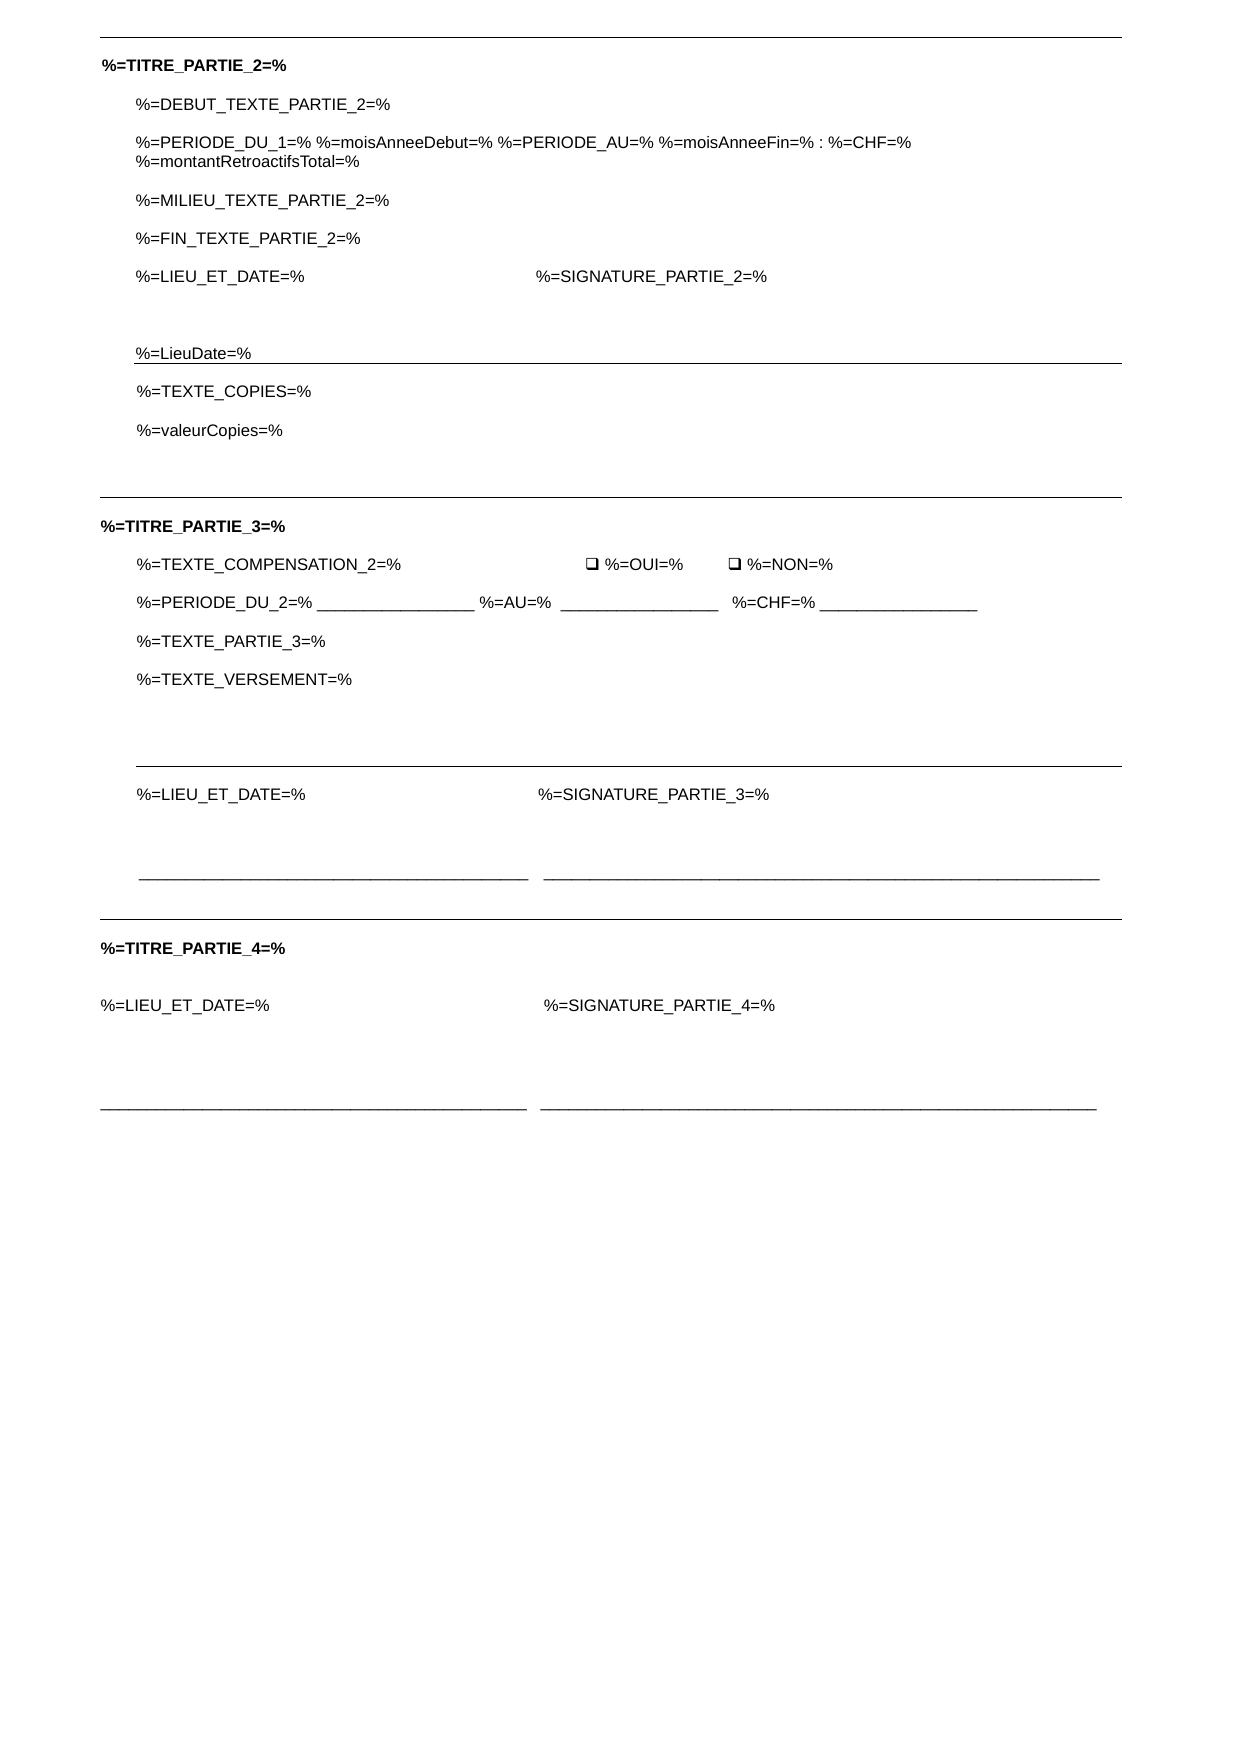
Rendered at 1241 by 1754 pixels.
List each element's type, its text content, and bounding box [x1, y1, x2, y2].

text %=TITRE_PARTIE_2=% %=DEBUT_TEXTE_PARTIE_2=% %=PERIODE_DU_1=% %=moisAnneeDebut=% %=PERIODE_AU=% %=moisAnneeFin=% : %=CHF=% %=montantRetroactifsTotal=% %=MILIEU_TEXTE_PARTIE_2=% %=FIN_TEXTE_PARTIE_2=% %=LIEU_ET_DATE=% %=SIGNATURE_PARTIE_2=% [102, 56, 1122, 324]
text %=TEXTE_COPIES=% [136, 382, 1122, 401]
text %=TITRE_PARTIE_3=% [100, 516, 1122, 536]
text ______________________________________________ ____________________________________________________________ [100, 1073, 1122, 1111]
text __________________________________________ ____________________________________________________________ [100, 862, 1122, 881]
text %=TEXTE_COMPENSATION_2=%  %=OUI=%  %=NON=% [136, 555, 1122, 574]
text %=TEXTE_VERSEMENT=% [136, 670, 1122, 689]
text %=PERIODE_DU_2=% _________________ %=AU=% _________________ %=CHF=% _________________ [136, 574, 1122, 612]
text %=LIEU_ET_DATE=% %=SIGNATURE_PARTIE_3=% [136, 785, 1122, 804]
text %=valeurCopies=% [136, 421, 1122, 440]
text %=TEXTE_PARTIE_3=% [136, 632, 1122, 651]
text %=TITRE_PARTIE_4=% [100, 938, 1122, 958]
text %=LIEU_ET_DATE=% %=SIGNATURE_PARTIE_4=% [100, 996, 1122, 1053]
text %=LieuDate=% [134, 324, 1122, 363]
